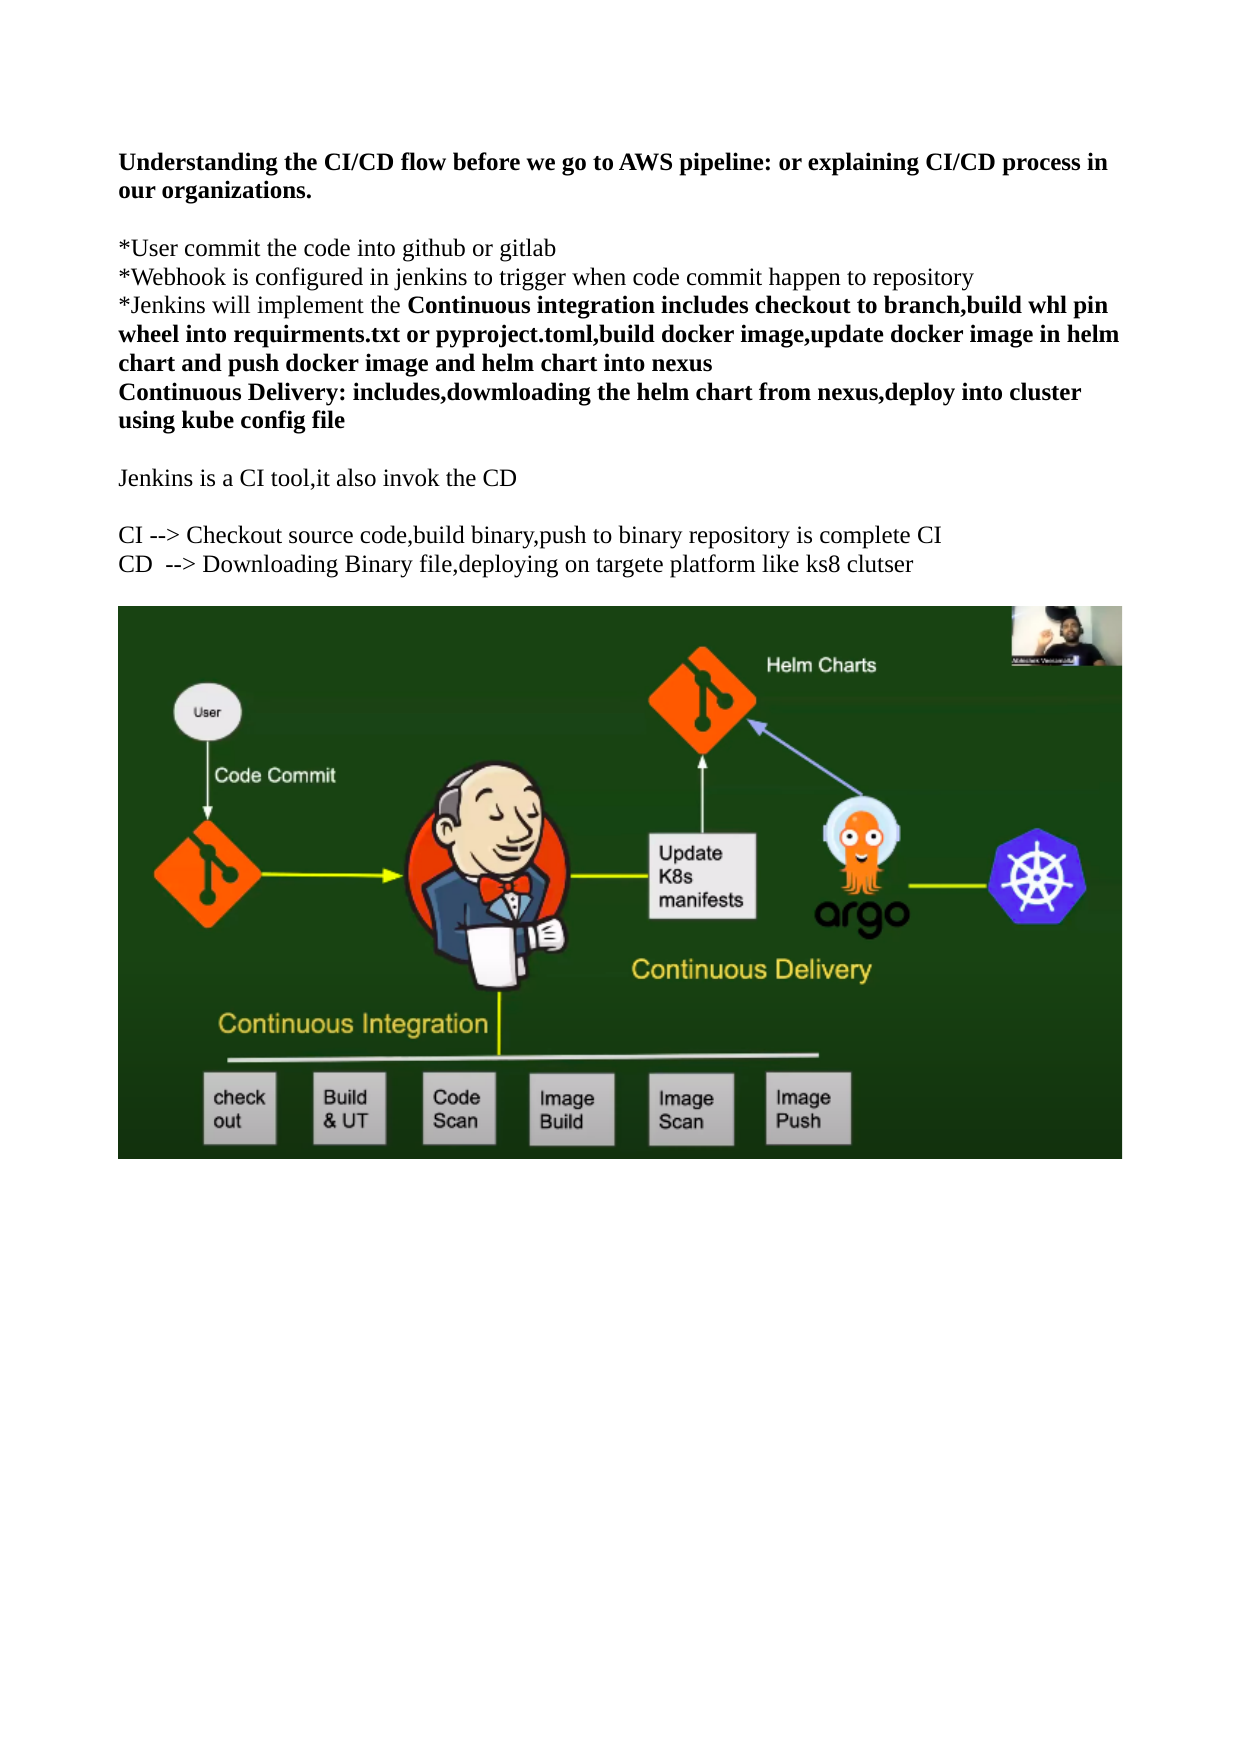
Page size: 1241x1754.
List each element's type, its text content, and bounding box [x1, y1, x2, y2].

text *Jenkins will implement the Continuous integration includes checkout to branch,build whl pin wheel into requirments.txt or pyproject.toml,build docker image,update docker image in helm chart and push docker image and helm chart into nexus [118, 291, 1122, 377]
text CI --> Checkout source code,build binary,push to binary repository is complete CI [118, 521, 1122, 549]
text Understanding the CI/CD flow before we go to AWS pipeline: or explaining CI/CD process in our organizations. [118, 147, 1122, 204]
text CD --> Downloading Binary file,deploying on targete platform like ks8 clutser [118, 549, 1122, 578]
text Continuous Delivery: includes,dowmloading the helm chart from nexus,deploy into cluster using kube config file [118, 377, 1122, 434]
picture [118, 606, 1123, 1159]
text *Webhook is configured in jenkins to trigger when code commit happen to repository [118, 262, 1122, 291]
text Jenkins is a CI tool,it also invok the CD [118, 463, 1122, 492]
text *User commit the code into github or gitlab [118, 233, 1122, 262]
